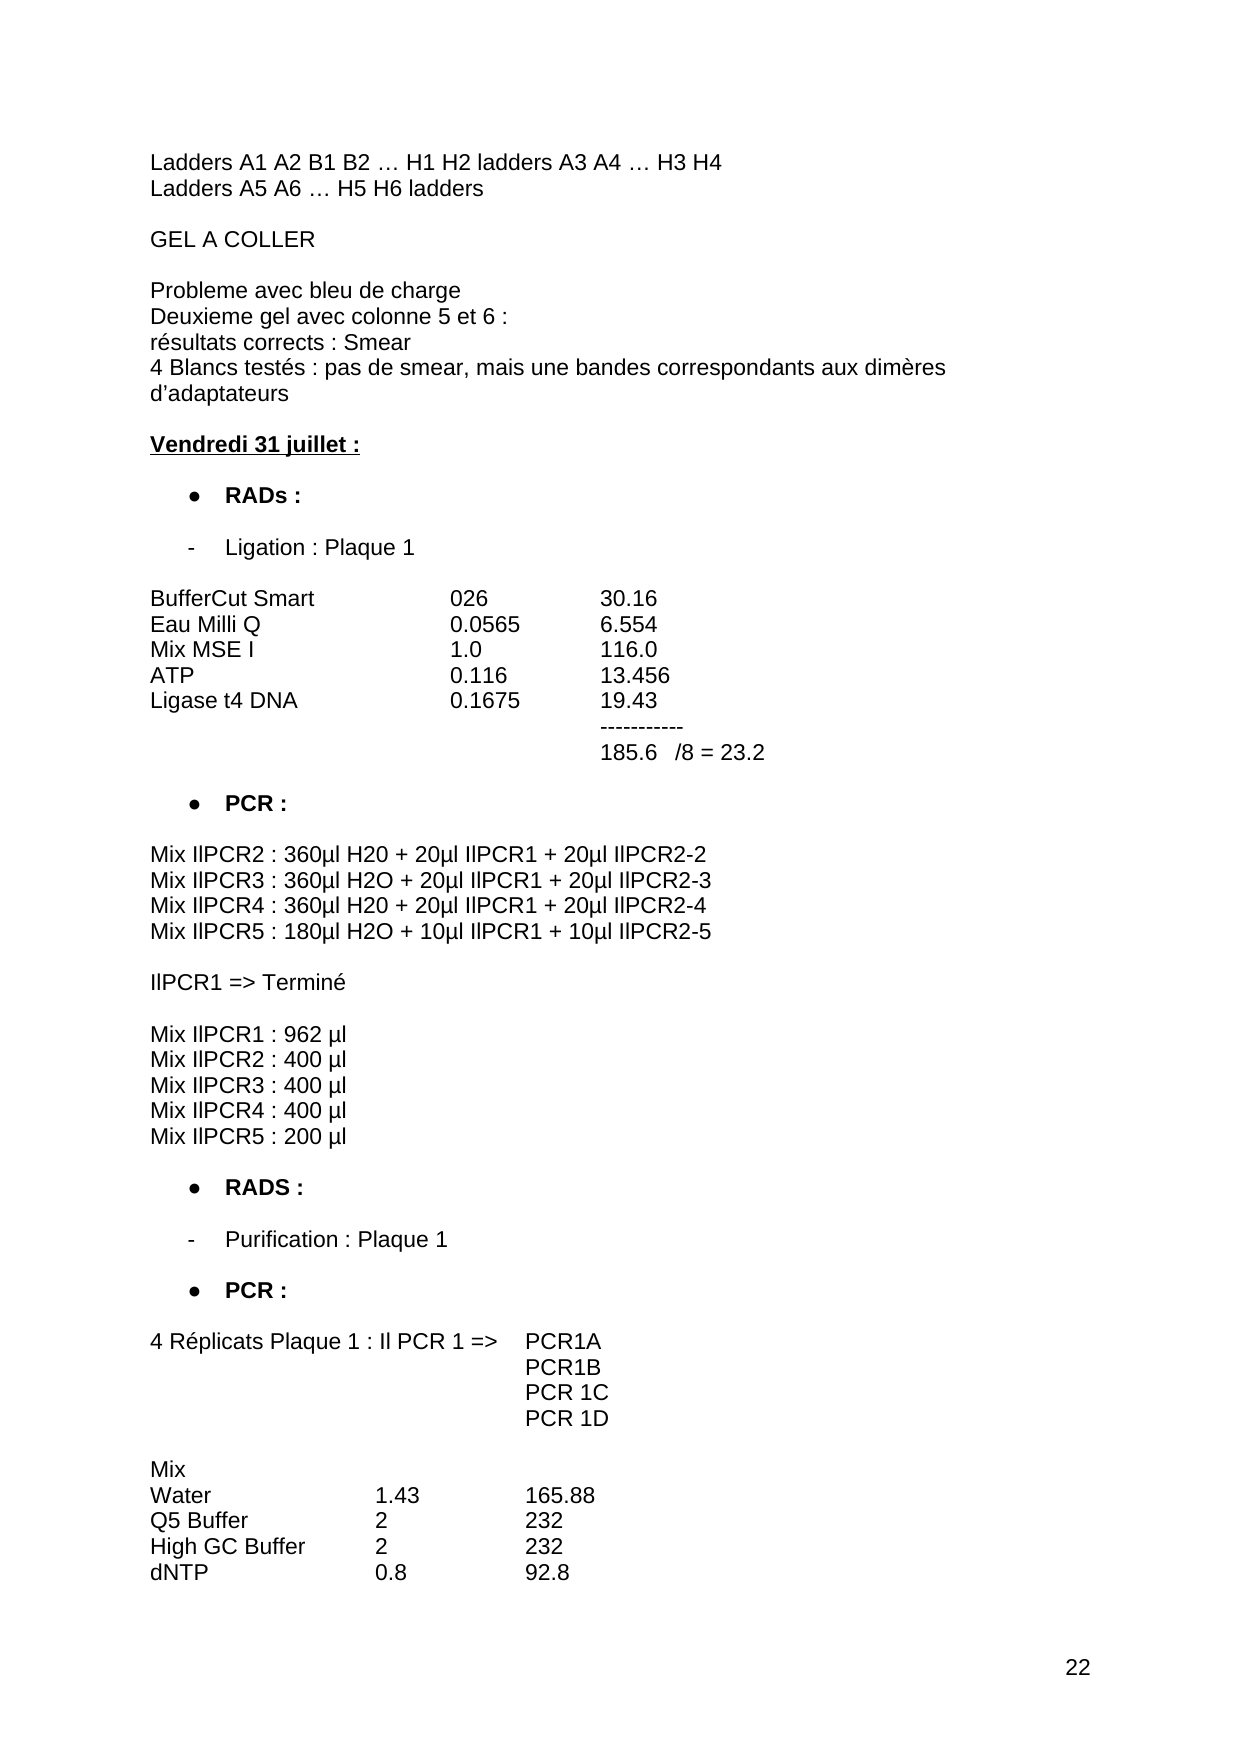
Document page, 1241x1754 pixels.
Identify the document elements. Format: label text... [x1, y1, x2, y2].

list PCR : [187, 791, 1091, 816]
text High GC Buffer 2 232 [150, 1534, 1091, 1559]
text Mix IlPCR4 : 360µl H20 + 20µl IlPCR1 + 20µl IlPCR2-4 [150, 893, 1091, 919]
text dNTP 0.8 92.8 [150, 1559, 1091, 1585]
text ----------- [150, 714, 1091, 739]
text GEL A COLLER [150, 227, 1091, 252]
text résultats corrects : Smear [150, 329, 1091, 355]
text Ladders A5 A6 … H5 H6 ladders [150, 176, 1091, 201]
text 185.6 /8 = 23.2 [150, 739, 1091, 765]
text 4 Blancs testés : pas de smear, mais une bandes correspondants aux dimères d’adaptateurs [150, 355, 1091, 406]
text PCR1B [525, 1354, 1091, 1380]
text Ligase t4 DNA 0.1675 19.43 [150, 688, 1091, 714]
text Mix IlPCR2 : 360µl H20 + 20µl IlPCR1 + 20µl IlPCR2-2 [150, 842, 1091, 867]
text Mix IlPCR3 : 360µl H2O + 20µl IlPCR1 + 20µl IlPCR2-3 [150, 867, 1091, 893]
text PCR 1C [525, 1380, 1091, 1406]
text Water 1.43 165.88 [150, 1482, 1091, 1508]
text Mix IlPCR1 : 962 µl [150, 1021, 1091, 1047]
text Mix IlPCR5 : 200 µl [150, 1124, 1091, 1149]
text Q5 Buffer 2 232 [150, 1508, 1091, 1534]
text Deuxieme gel avec colonne 5 et 6 : [150, 304, 1091, 329]
list Ligation : Plaque 1 [187, 534, 1091, 560]
list RADS : [187, 1175, 1091, 1201]
text Mix IlPCR4 : 400 µl [150, 1098, 1091, 1124]
text Eau Milli Q 0.0565 6.554 [150, 611, 1091, 637]
text Mix [150, 1457, 1091, 1482]
text Probleme avec bleu de charge [150, 278, 1091, 304]
text ATP 0.116 13.456 [150, 662, 1091, 688]
text IlPCR1 => Terminé [150, 970, 1091, 996]
text Vendredi 31 juillet : [150, 432, 1091, 457]
text Mix MSE I 1.0 116.0 [150, 637, 1091, 662]
text Mix IlPCR2 : 400 µl [150, 1047, 1091, 1072]
text Mix IlPCR3 : 400 µl [150, 1072, 1091, 1098]
text Ladders A1 A2 B1 B2 … H1 H2 ladders A3 A4 … H3 H4 [150, 150, 1091, 176]
text BufferCut Smart 026 30.16 [150, 586, 1091, 611]
text PCR 1D [525, 1406, 1091, 1431]
list RADs : [187, 483, 1091, 509]
text Mix IlPCR5 : 180µl H2O + 10µl IlPCR1 + 10µl IlPCR2-5 [150, 919, 1091, 944]
text 4 Réplicats Plaque 1 : Il PCR 1 => PCR1A [150, 1329, 1091, 1354]
list PCR : [187, 1277, 1091, 1303]
list Purification : Plaque 1 [187, 1226, 1091, 1252]
